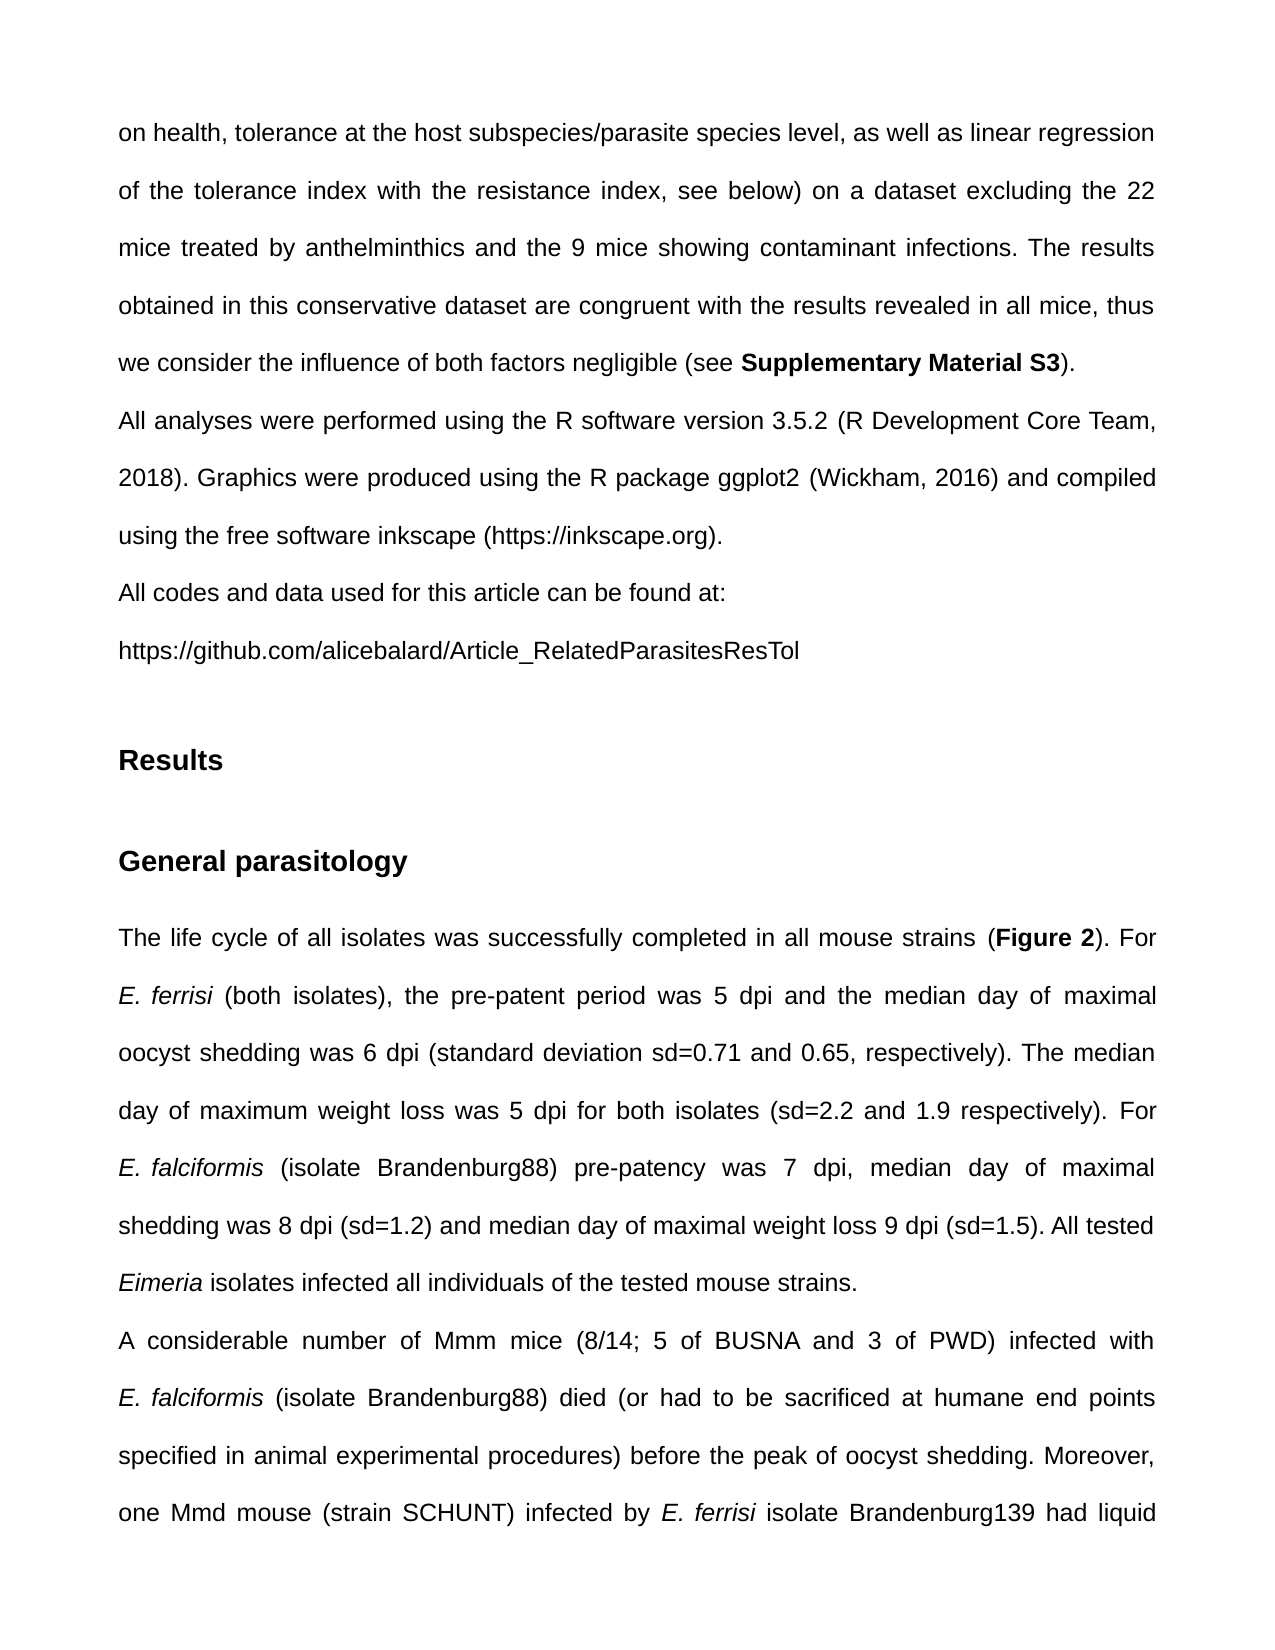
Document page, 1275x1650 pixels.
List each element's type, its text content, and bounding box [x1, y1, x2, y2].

text All analyses were performed using the R software version 3.5.2 (R Development Core Team, 2018). Graphics were produced using the R package ggplot2 (Wickham, 2016) and compiled using the free software inkscape (https://inkscape.org). [118, 406, 1157, 549]
text The life cycle of all isolates was successfully completed in all mouse strains (Figure 2). For E. ferrisi (both isolates), the pre-patent period was 5 dpi and the median day of maximal oocyst shedding was 6 dpi (standard deviation sd=0.71 and 0.65, respectively). The median day of maximum weight loss was 5 dpi for both isolates (sd=2.2 and 1.9 respectively). For E. falciformis (isolate Brandenburg88) pre-patency was 7 dpi, median day of maximal shedding was 8 dpi (sd=1.2) and median day of maximal weight loss 9 dpi (sd=1.5). All tested Eimeria isolates infected all individuals of the tested mouse strains. [118, 923, 1157, 1297]
text A considerable number of Mmm mice (8/14; 5 of BUSNA and 3 of PWD) infected with E. falciformis (isolate Brandenburg88) died (or had to be sacrificed at humane end points specified in animal experimental procedures) before the peak of oocyst shedding. Moreover, one Mmd mouse (strain SCHUNT) infected by E. ferrisi isolate Brandenburg139 had liquid [118, 1326, 1157, 1527]
subtitle Results [118, 743, 1157, 777]
subtitle General parasitology [118, 843, 1157, 877]
text on health, tolerance at the host subspecies/parasite species level, as well as linear regression of the tolerance index with the resistance index, see below) on a dataset excluding the 22 mice treated by anthelminthics and the 9 mice showing contaminant infections. The results obtained in this conservative dataset are congruent with the results revealed in all mice, thus we consider the influence of both factors negligible (see Supplementary Material S3). [118, 118, 1157, 377]
text All codes and data used for this article can be found at: https://github.com/alicebalard/Article_RelatedParasitesResTol [118, 578, 1157, 664]
